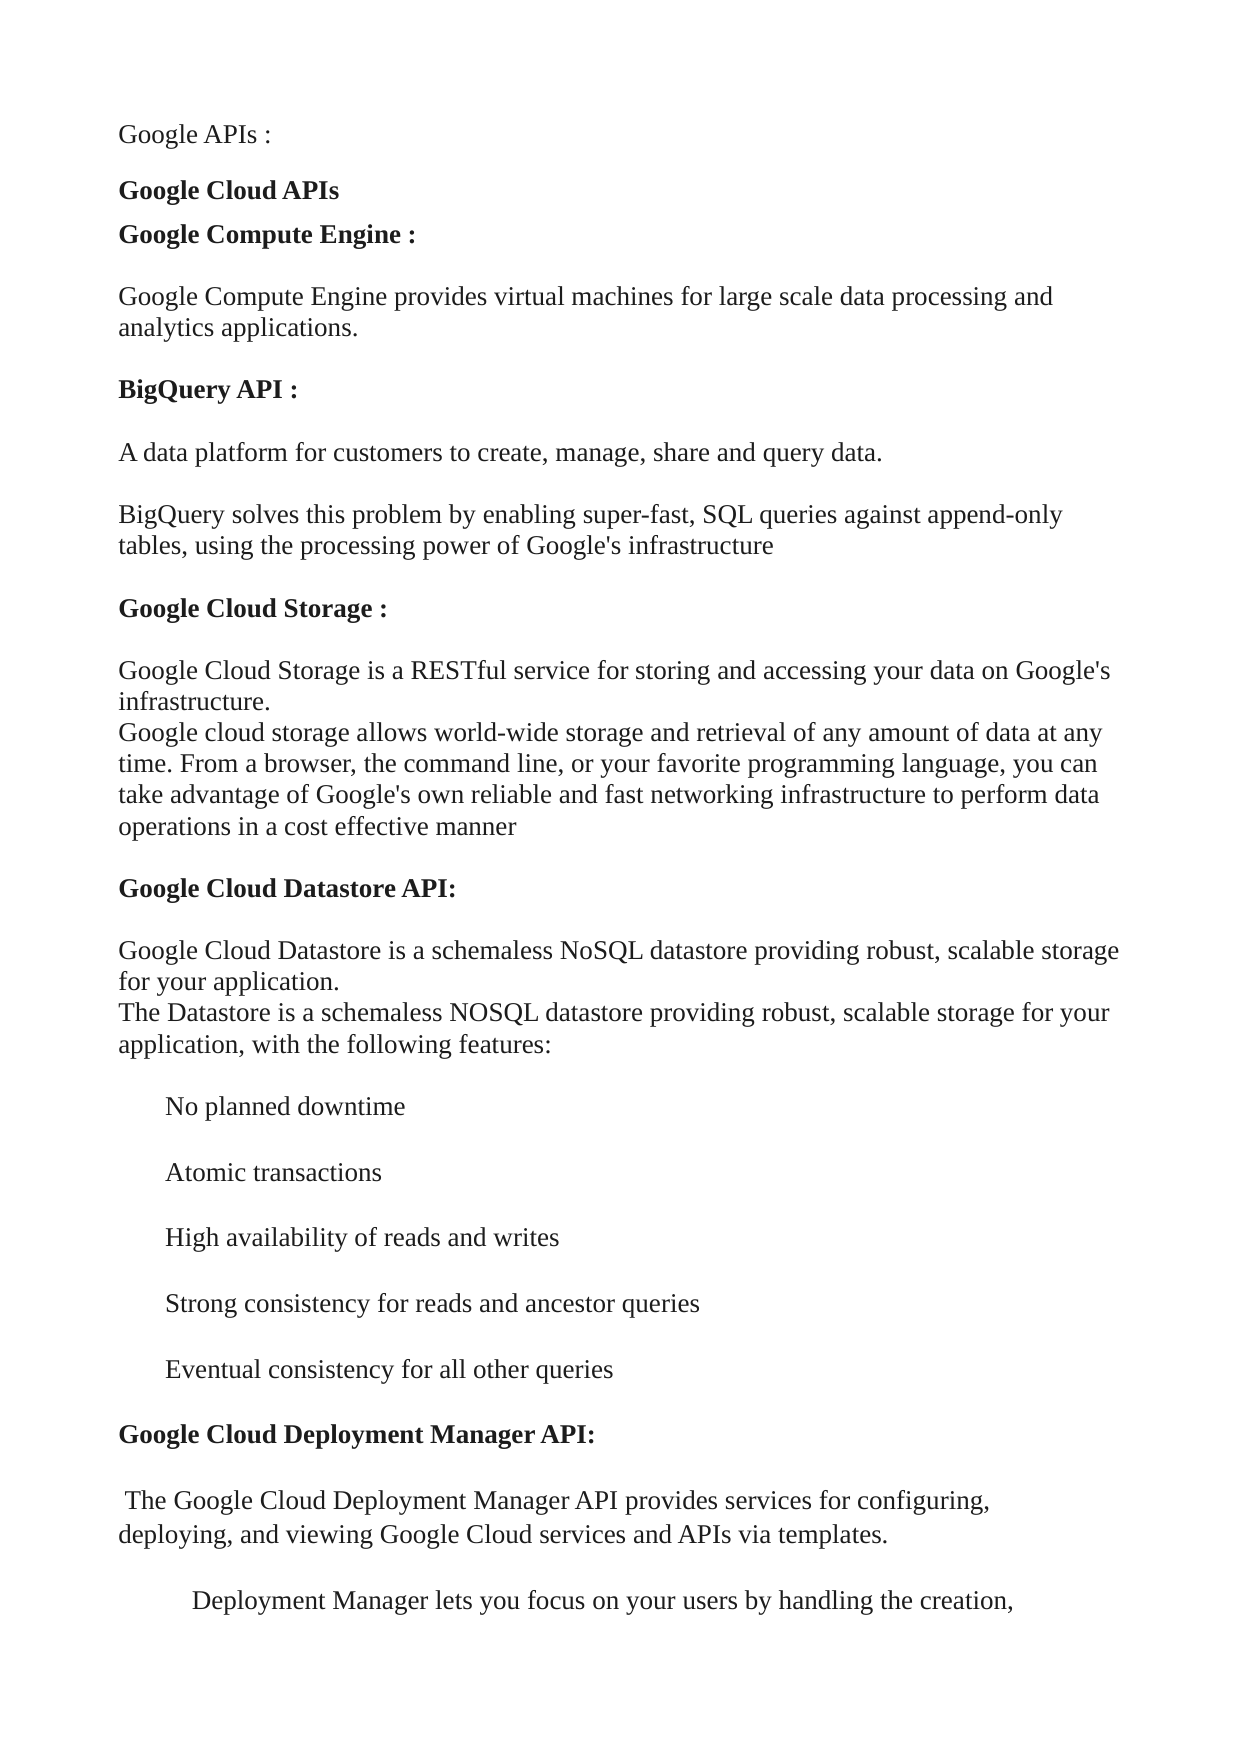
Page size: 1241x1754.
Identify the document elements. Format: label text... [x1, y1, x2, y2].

list Strong consistency for reads and ancestor queries [118, 1284, 1106, 1318]
subtitle Google Cloud APIs [118, 174, 1122, 205]
list Eventual consistency for all other queries [118, 1349, 1106, 1384]
list High availability of reads and writes [118, 1218, 1106, 1253]
text The Datastore is a schemaless NOSQL datastore providing robust, scalable storage for your application, with the following features: [118, 997, 1122, 1059]
text A data platform for customers to create, manage, share and query data. [118, 436, 1122, 467]
text The Google Cloud Deployment Manager API provides services for configuring, deploying, and viewing Google Cloud services and APIs via templates. [118, 1481, 1106, 1549]
list No planned downtime [118, 1087, 1106, 1121]
text BigQuery API : [118, 374, 1122, 405]
text Google APIs : [118, 118, 1122, 149]
text BigQuery solves this problem by enabling super-fast, SQL queries against append-only tables, using the processing power of Google's infrastructure [118, 498, 1122, 561]
text Google cloud storage allows world-wide storage and retrieval of any amount of data at any time. From a browser, the command line, or your favorite programming language, you can take advantage of Google's own reliable and fast networking infrastructure to perform data operations in a cost effective manner [118, 716, 1122, 841]
text Google Cloud Storage is a RESTful service for storing and accessing your data on Google's infrastructure. [118, 654, 1122, 716]
text Google Cloud Datastore is a schemaless NoSQL datastore providing robust, scalable storage for your application. [118, 934, 1122, 997]
text Deployment Manager lets you focus on your users by handling the creation, [118, 1581, 1106, 1615]
list Atomic transactions [118, 1153, 1106, 1187]
text Google Cloud Storage : [118, 592, 1122, 623]
text Google Cloud Datastore API: [118, 872, 1122, 903]
text Google Compute Engine provides virtual machines for large scale data processing and analytics applications. [118, 280, 1122, 342]
text Google Cloud Deployment Manager API: [118, 1415, 1106, 1449]
text Google Compute Engine : [118, 218, 1122, 249]
